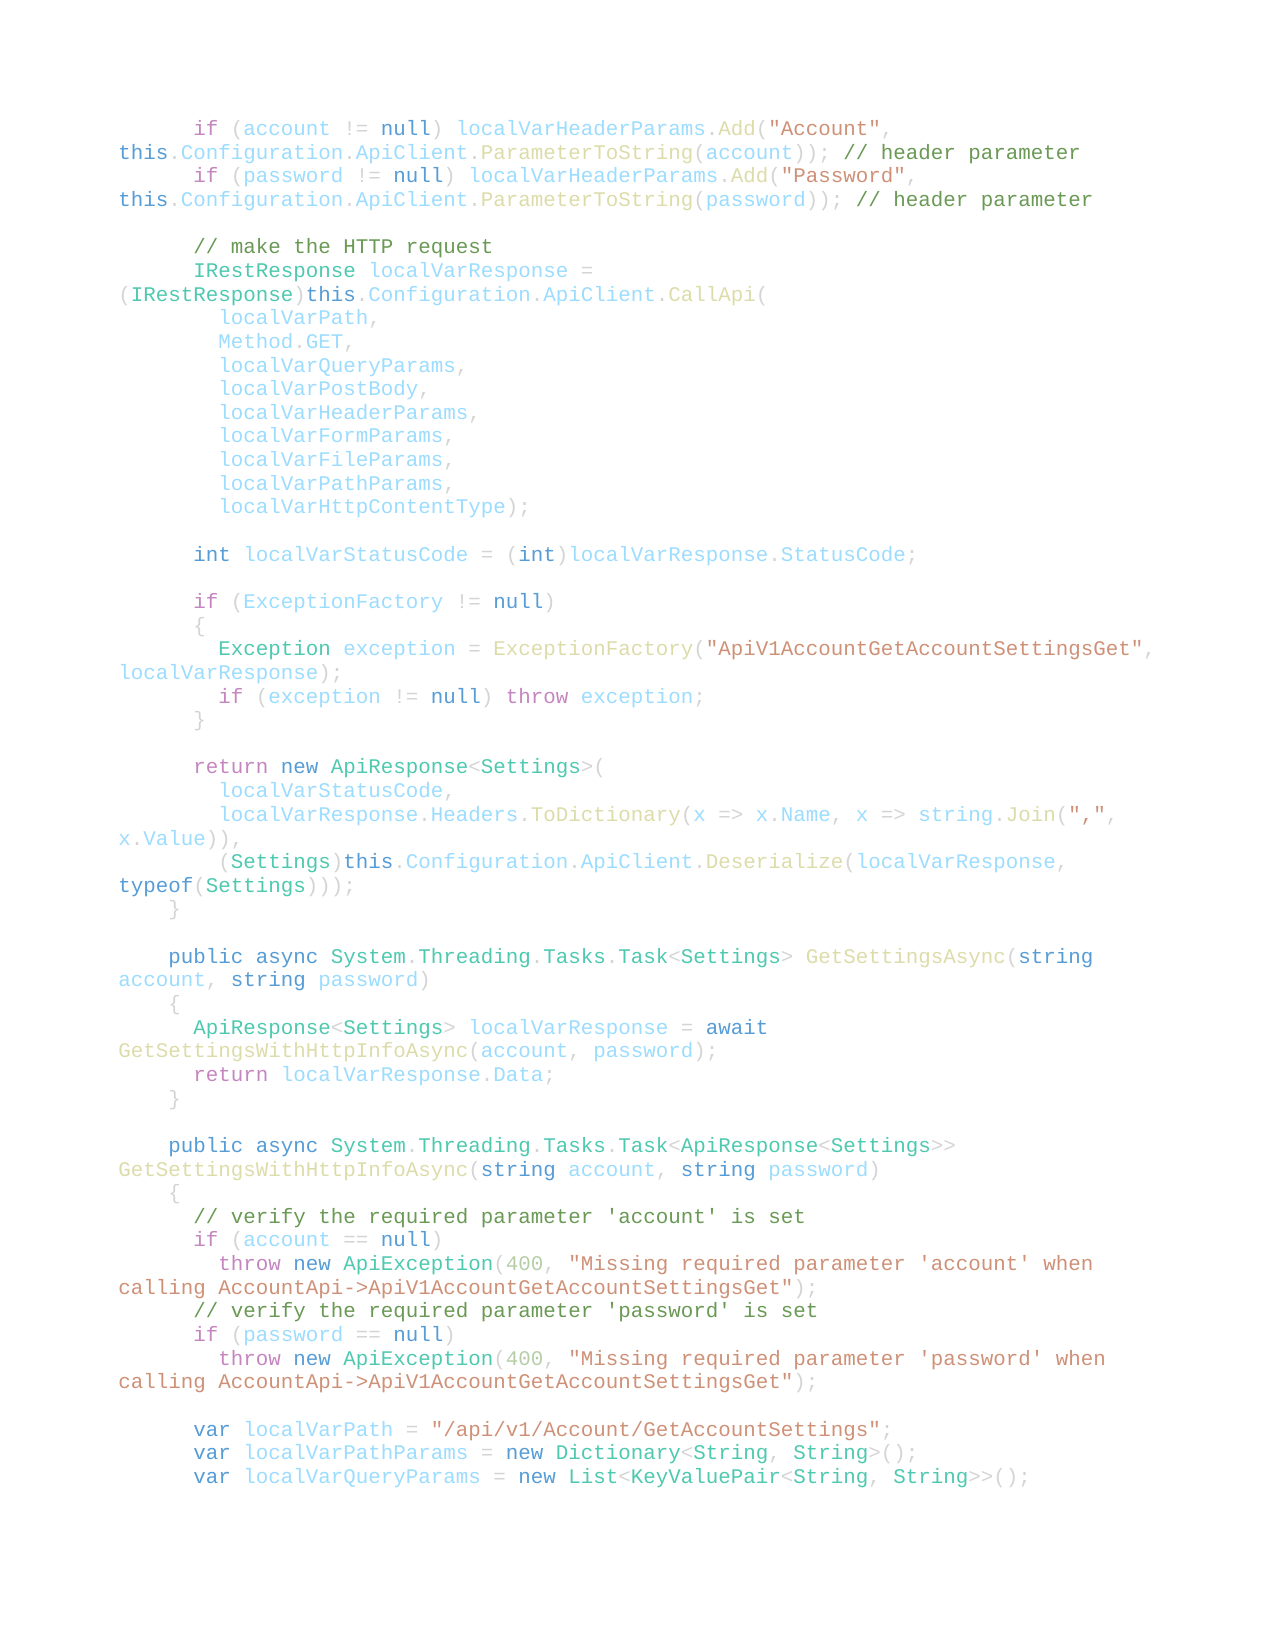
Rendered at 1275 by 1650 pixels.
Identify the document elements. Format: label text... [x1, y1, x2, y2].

text localVarHeaderParams, [118, 402, 1157, 426]
text throw new ApiException(400, "Missing required parameter 'password' when calling AccountApi->ApiV1AccountGetAccountSettingsGet"); [118, 1348, 1157, 1395]
text if (password != null) localVarHeaderParams.Add("Password", this.Configuration.ApiClient.ParameterToString(password)); // header parameter [118, 165, 1157, 213]
text if (account != null) localVarHeaderParams.Add("Account", this.Configuration.ApiClient.ParameterToString(account)); // header parameter [118, 118, 1157, 165]
text Exception exception = ExceptionFactory("ApiV1AccountGetAccountSettingsGet", localVarResponse); [118, 638, 1157, 686]
text Method.GET, [118, 331, 1157, 354]
text localVarPathParams, [118, 473, 1157, 496]
text // make the HTTP request [118, 236, 1157, 260]
text (Settings)this.Configuration.ApiClient.Deserialize(localVarResponse, typeof(Settings))); [118, 851, 1157, 898]
text localVarFormParams, [118, 426, 1157, 449]
text } [118, 898, 1157, 922]
text } [118, 709, 1157, 733]
text if (account == null) [118, 1229, 1157, 1253]
text var localVarQueryParams = new List<KeyValuePair<String, String>>(); [118, 1466, 1157, 1489]
text return localVarResponse.Data; [118, 1064, 1157, 1088]
text var localVarPathParams = new Dictionary<String, String>(); [118, 1442, 1157, 1466]
text var localVarPath = "/api/v1/Account/GetAccountSettings"; [118, 1419, 1157, 1442]
text IRestResponse localVarResponse = (IRestResponse)this.Configuration.ApiClient.CallApi( [118, 260, 1157, 307]
text { [118, 1182, 1157, 1206]
text public async System.Threading.Tasks.Task<ApiResponse<Settings>> GetSettingsWithHttpInfoAsync(string account, string password) [118, 1135, 1157, 1182]
text localVarFileParams, [118, 449, 1157, 473]
text public async System.Threading.Tasks.Task<Settings> GetSettingsAsync(string account, string password) [118, 946, 1157, 993]
text ApiResponse<Settings> localVarResponse = await GetSettingsWithHttpInfoAsync(account, password); [118, 1017, 1157, 1064]
text return new ApiResponse<Settings>( [118, 757, 1157, 780]
text throw new ApiException(400, "Missing required parameter 'account' when calling AccountApi->ApiV1AccountGetAccountSettingsGet"); [118, 1253, 1157, 1300]
text localVarResponse.Headers.ToDictionary(x => x.Name, x => string.Join(",", x.Value)), [118, 804, 1157, 851]
text } [118, 1088, 1157, 1111]
text localVarStatusCode, [118, 780, 1157, 804]
text { [118, 993, 1157, 1017]
text localVarPath, [118, 307, 1157, 331]
text localVarHttpContentType); [118, 496, 1157, 520]
text int localVarStatusCode = (int)localVarResponse.StatusCode; [118, 544, 1157, 567]
text if (password == null) [118, 1324, 1157, 1348]
text // verify the required parameter 'password' is set [118, 1300, 1157, 1324]
text { [118, 615, 1157, 638]
text if (exception != null) throw exception; [118, 686, 1157, 709]
text if (ExceptionFactory != null) [118, 591, 1157, 615]
text // verify the required parameter 'account' is set [118, 1206, 1157, 1229]
text localVarPostBody, [118, 378, 1157, 402]
text localVarQueryParams, [118, 354, 1157, 378]
